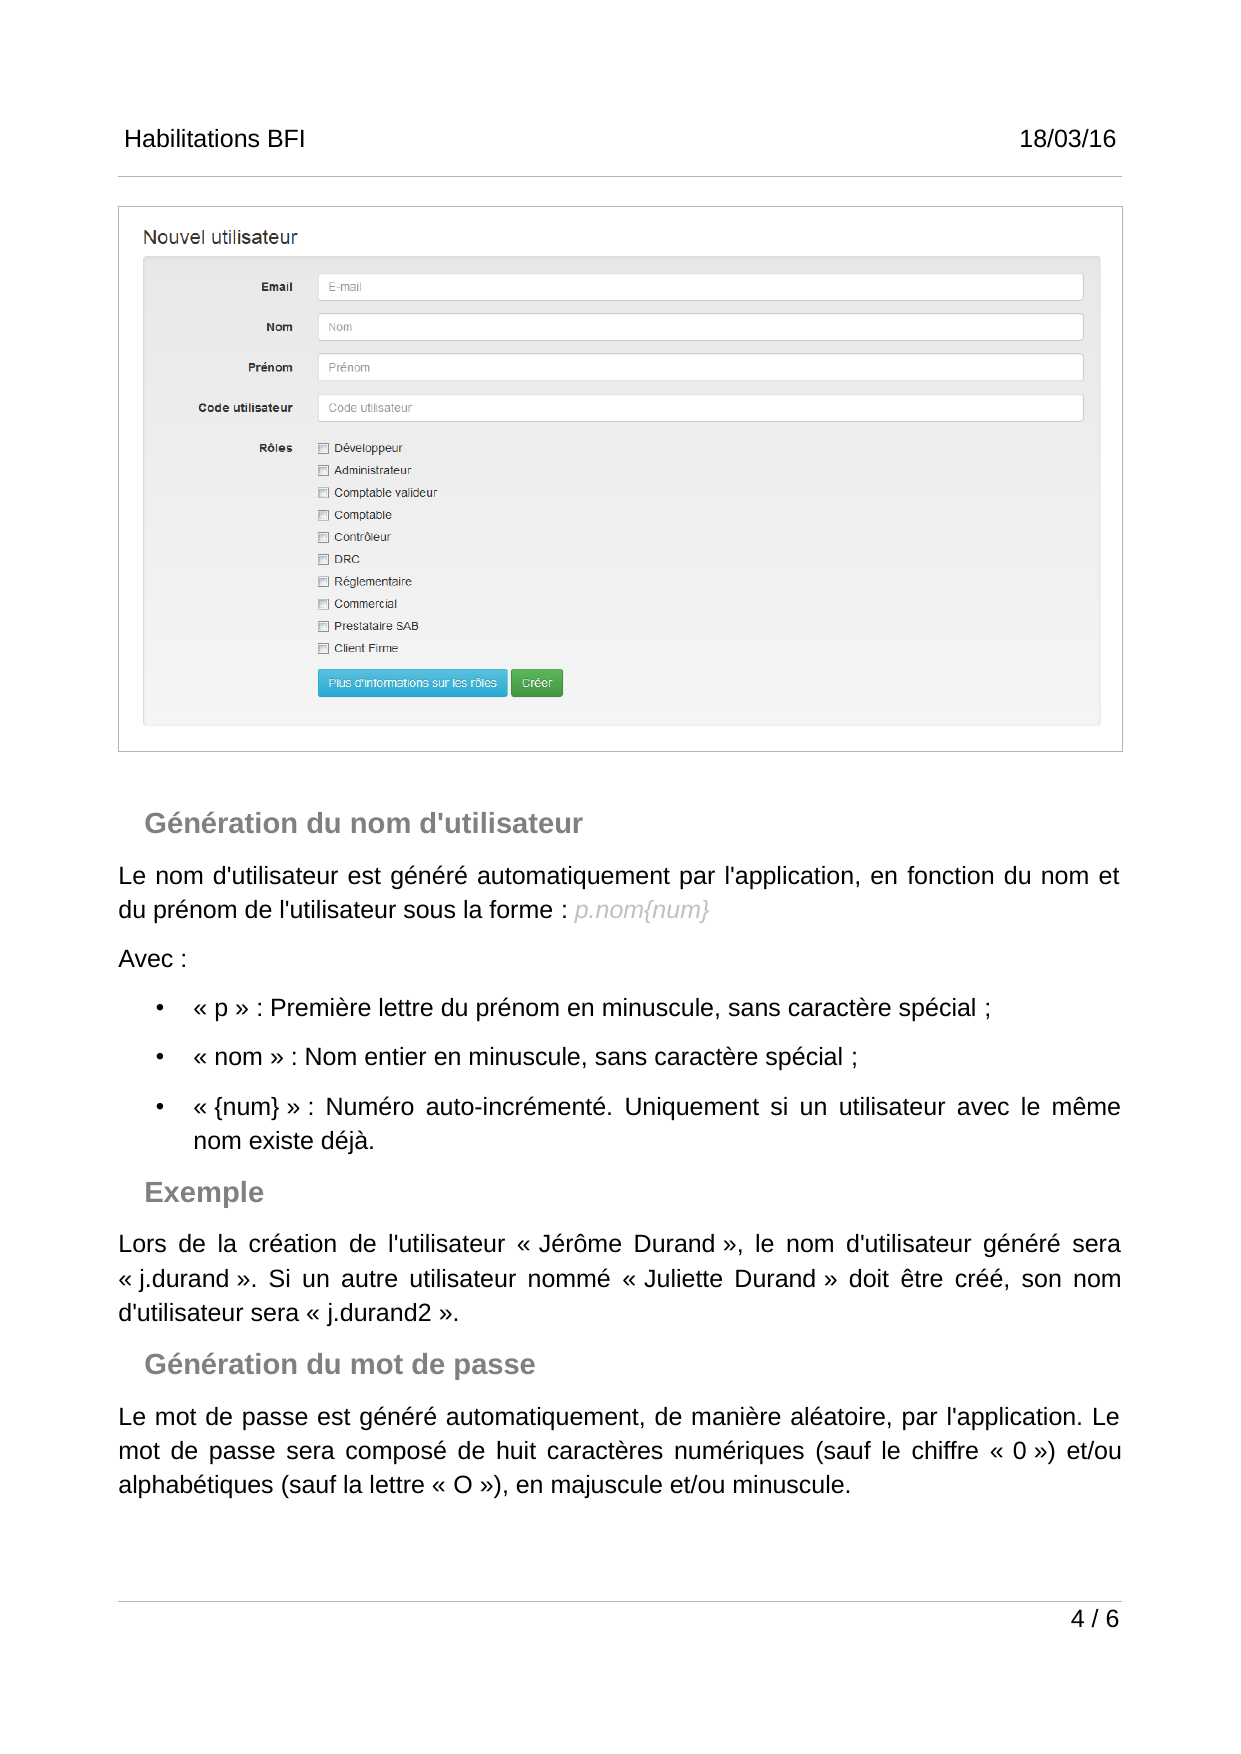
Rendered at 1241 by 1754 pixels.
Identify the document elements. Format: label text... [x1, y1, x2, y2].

text Le mot de passe est généré automatiquement, de manière aléatoire, par l'application. Le mot de passe sera composé de huit caractères numériques (sauf le chiffre « 0 ») et/ou alphabétiques (sauf la lettre « O »), en majuscule et/ou minuscule. [118, 1402, 1122, 1499]
subtitle Génération du nom d'utilisateur [144, 806, 1122, 840]
text Le nom d'utilisateur est généré automatiquement par l'application, en fonction du nom et du prénom de l'utilisateur sous la forme : p.nom{num} [118, 861, 1122, 924]
text Avec : [118, 944, 1122, 973]
list « {num} » : Numéro auto-incrémenté. Uniquement si un utilisateur avec le même nom existe déjà. [156, 1092, 1122, 1155]
picture [130, 217, 1111, 740]
list « p » : Première lettre du prénom en minuscule, sans caractère spécial ; [156, 993, 1122, 1022]
subtitle Exemple [144, 1175, 1122, 1209]
subtitle Génération du mot de passe [144, 1347, 1122, 1381]
list « nom » : Nom entier en minuscule, sans caractère spécial ; [156, 1042, 1122, 1071]
text Lors de la création de l'utilisateur « Jérôme Durand », le nom d'utilisateur généré sera « j.durand ». Si un autre utilisateur nommé « Juliette Durand » doit être créé, son nom d'utilisateur sera « j.durand2 ». [118, 1229, 1122, 1327]
